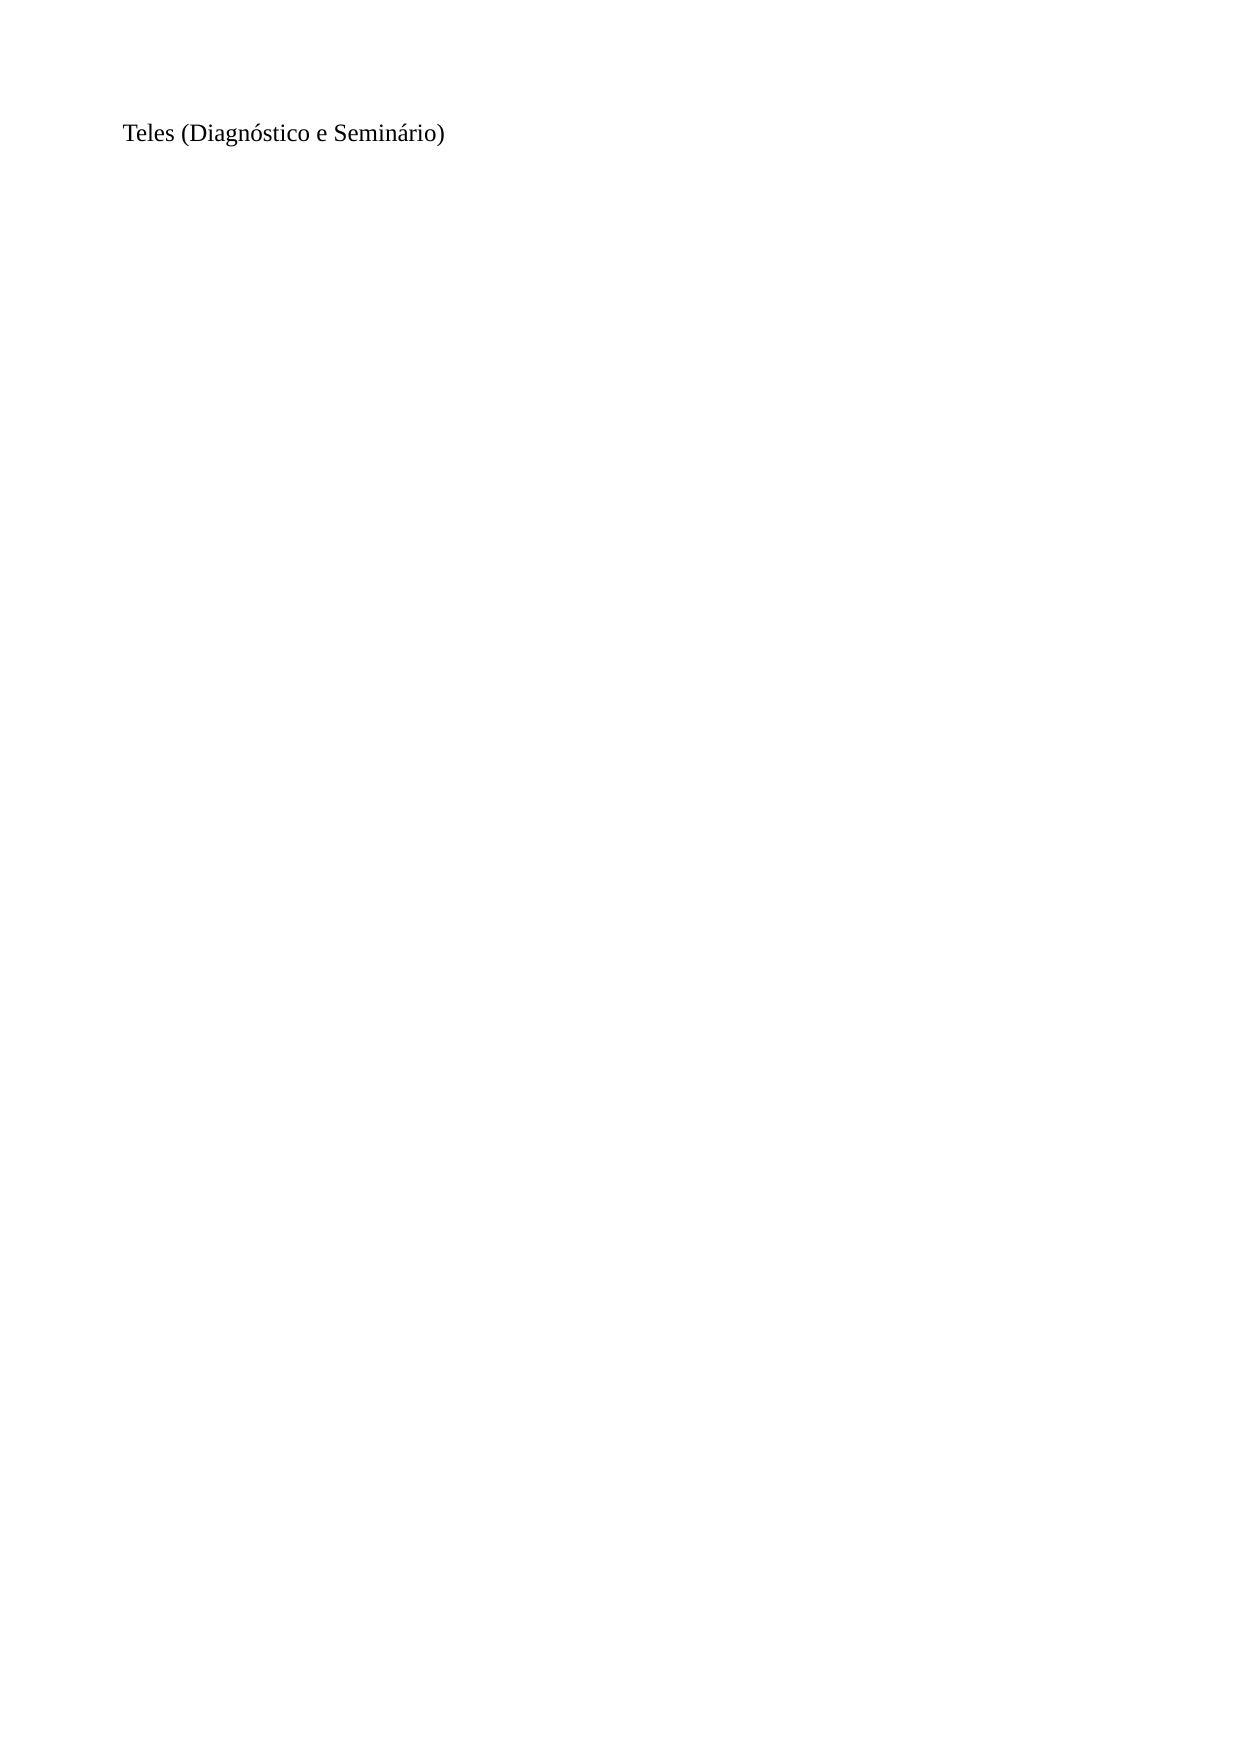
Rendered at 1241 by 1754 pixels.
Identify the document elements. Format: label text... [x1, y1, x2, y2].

text Teles (Diagnóstico e Seminário) [122, 118, 1118, 147]
